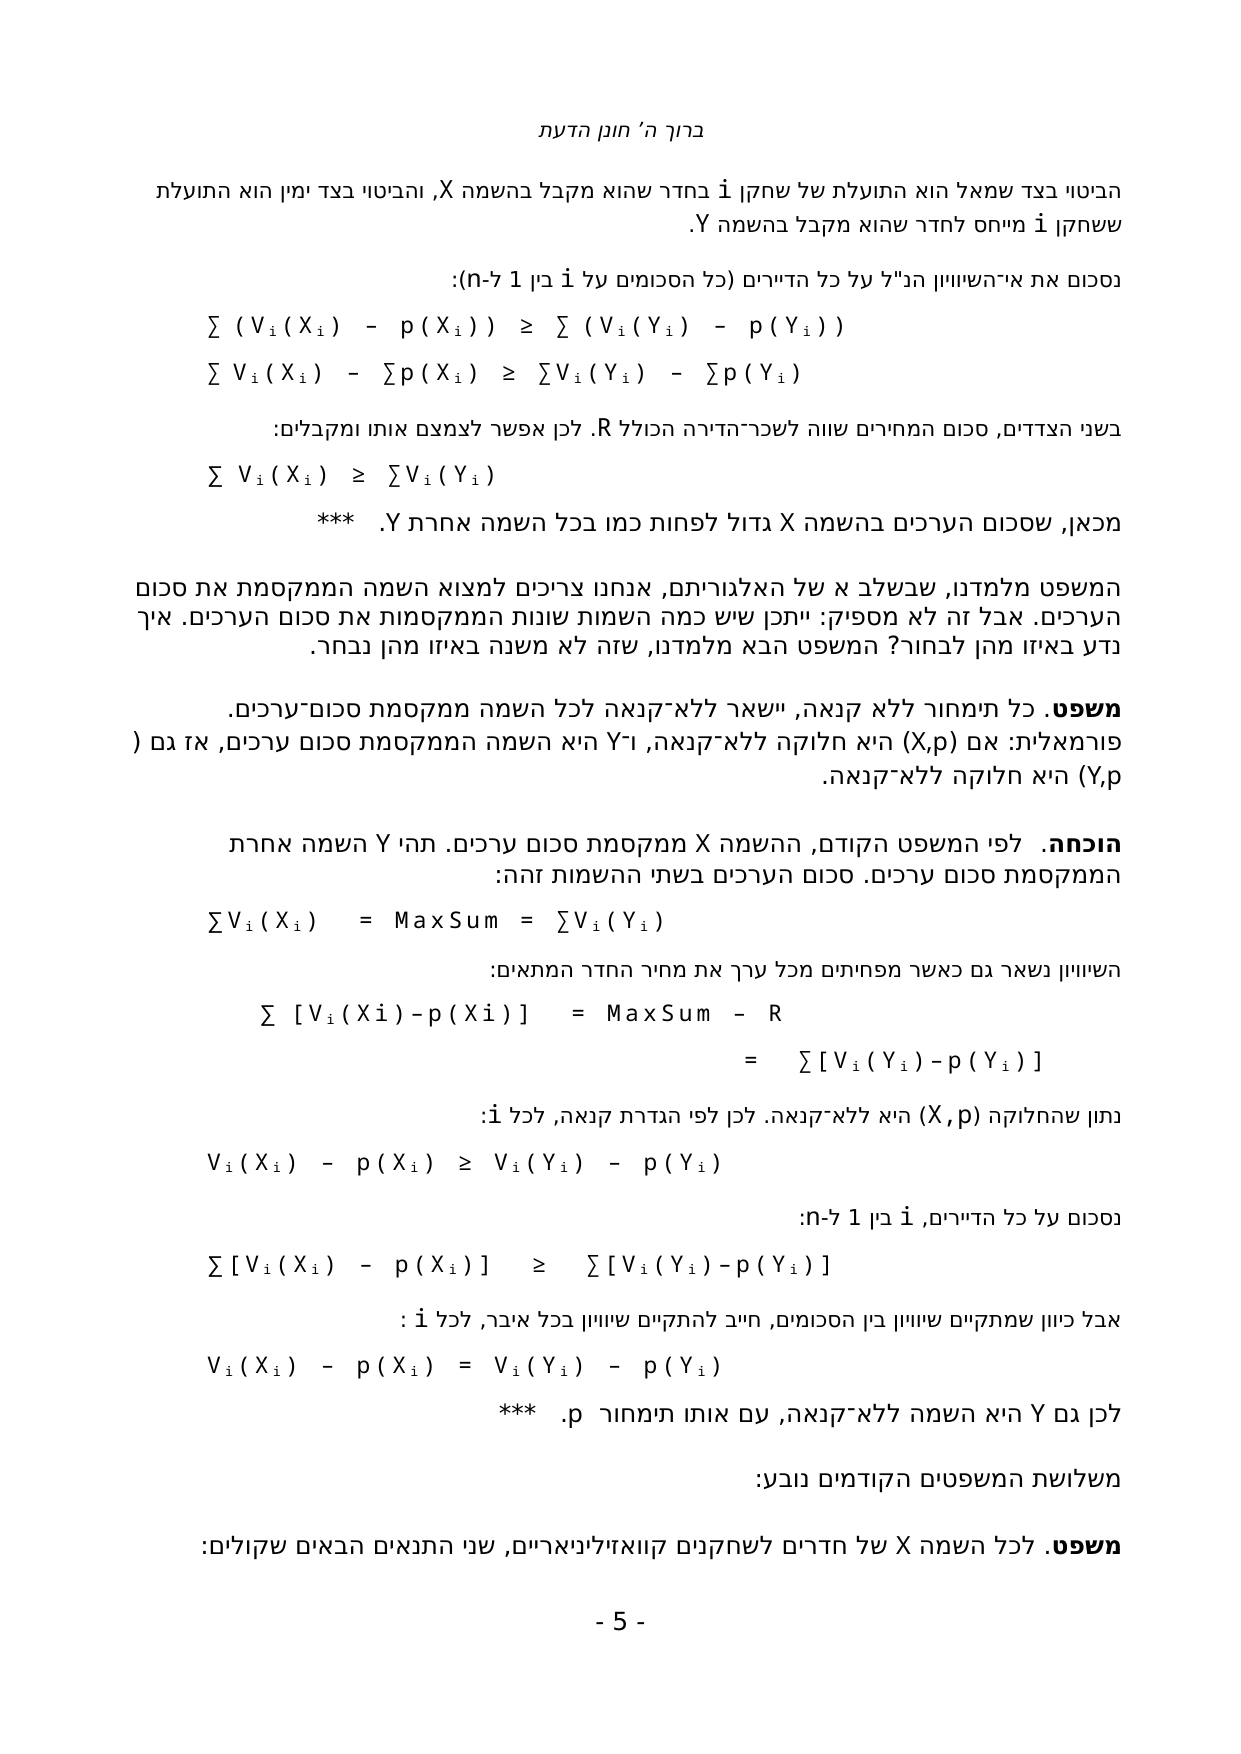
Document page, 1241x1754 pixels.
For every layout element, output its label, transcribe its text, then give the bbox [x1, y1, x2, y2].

text בשני הצדדים, סכום המחירים שווה לשכר־הדירה הכולל R. לכן אפשר לצמצם אותו ומקבלים: [118, 409, 1122, 443]
text הביטוי בצד שמאל הוא התועלת של שחקן i בחדר שהוא מקבל בהשמה X, והביטוי בצד ימין הוא התועלת ששחקן i מייחס לחדר שהוא מקבל בהשמה Y. [118, 172, 1122, 240]
text ∑ (Vi(Xi) – p(Xi)) ≥ ∑ (Vi(Yi) – p(Yi)) [207, 309, 1122, 341]
text ∑ Vi(Xi) ≥ ∑Vi(Yi) [207, 458, 1122, 489]
text הוכחה. לפי המשפט הקודם, ההשמה X ממקסמת סכום ערכים. תהי Y השמה אחרת הממקסמת סכום ערכים. סכום הערכים בשתי ההשמות זהה: [118, 826, 1122, 889]
text נתון שהחלוקה (X,p) היא ללא־קנאה. לכן לפי הגדרת קנאה, לכל i: [118, 1097, 1122, 1131]
text ∑ [Vi(Xi)–p(Xi)] = MaxSum – R [207, 997, 1122, 1028]
text אבל כיוון שמתקיים שיוויון בין הסכומים, חייב להתקיים שיוויון בכל איבר, לכל i : [118, 1301, 1122, 1335]
text משלושת המשפטים הקודמים נובע: [118, 1464, 1122, 1493]
text ∑[Vi(Xi) – p(Xi)] ≥ ∑[Vi(Yi)–p(Yi)] [207, 1247, 1122, 1279]
text נסכום את אי־השיוויון הנ"ל על כל הדיירים (כל הסכומים על i בין 1 ל-n): [118, 261, 1122, 295]
text ∑Vi(Xi) = MaxSum = ∑Vi(Yi) [207, 904, 1122, 935]
text מכאן, שסכום הערכים בהשמה X גדול לפחות כמו בכל השמה אחרת Y. *** [118, 505, 1122, 539]
text Vi(Xi) – p(Xi) ≥ Vi(Yi) – p(Yi) [207, 1146, 1122, 1177]
text משפט. לכל השמה X של חדרים לשחקנים קוואזיליניאריים, שני התנאים הבאים שקולים: [118, 1527, 1122, 1562]
text Vi(Xi) – p(Xi) = Vi(Yi) – p(Yi) [207, 1349, 1122, 1381]
text נסכום על כל הדיירים, i בין 1 ל-n: [118, 1199, 1122, 1233]
text ∑ Vi(Xi) – ∑p(Xi) ≥ ∑Vi(Yi) – ∑p(Yi) [207, 356, 1122, 388]
text השיוויון נשאר גם כאשר מפחיתים מכל ערך את מחיר החדר המתאים: [118, 957, 1122, 982]
text = ∑[Vi(Yi)–p(Yi)] [207, 1044, 1122, 1075]
text משפט. כל תימחור ללא קנאה, יישאר ללא־קנאה לכל השמה ממקסמת סכום־ערכים. פורמאלית: אם (X,p) היא חלוקה ללא־קנאה, ו־Y היא השמה הממקסמת סכום ערכים, אז גם (Y,p) היא חלוקה ללא־קנאה. [118, 695, 1122, 792]
text המשפט מלמדנו, שבשלב א של האלגוריתם, אנחנו צריכים למצוא השמה הממקסמת את סכום הערכים. אבל זה לא מספיק: ייתכן שיש כמה השמות שונות הממקסמות את סכום הערכים. איך נדע באיזו מהן לבחור? המשפט הבא מלמדנו, שזה לא משנה באיזו מהן נבחר. [118, 573, 1122, 661]
text לכן גם Y היא השמה ללא־קנאה, עם אותו תימחור p. *** [118, 1396, 1122, 1430]
